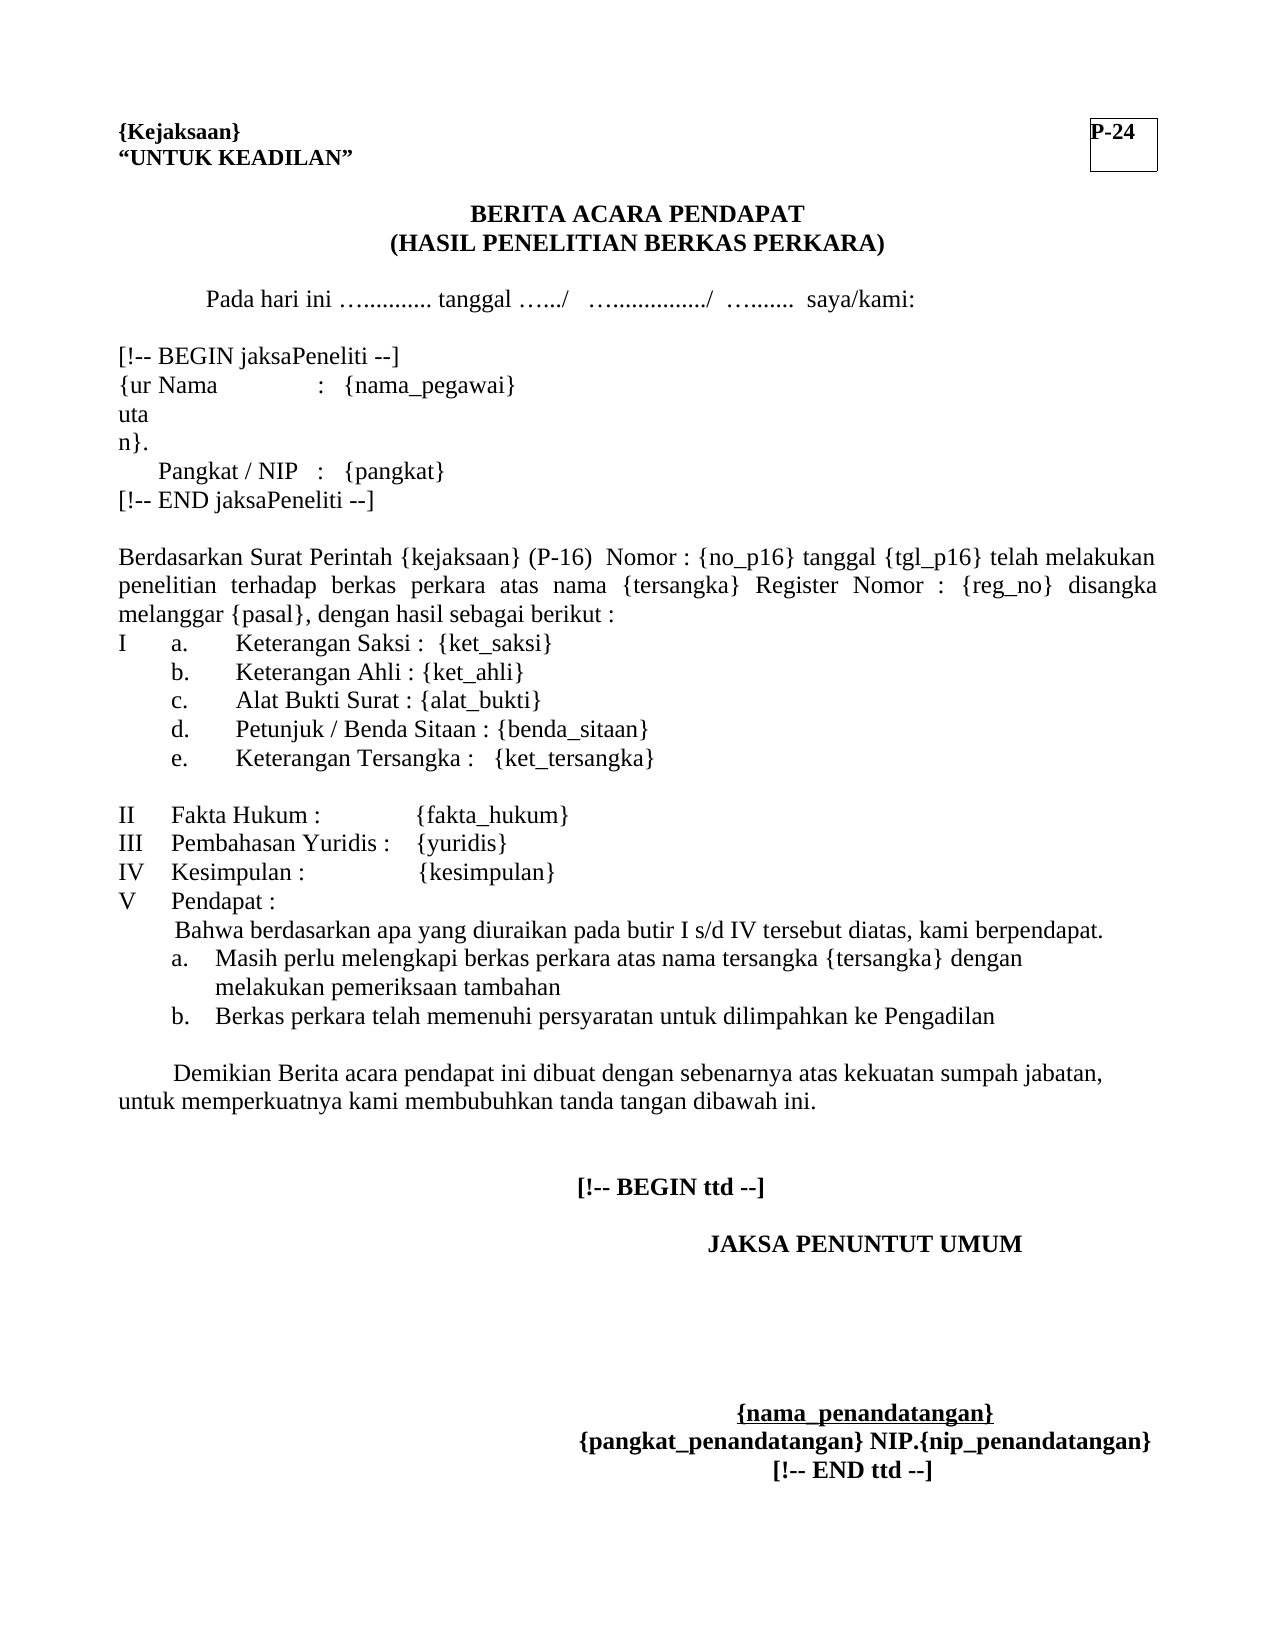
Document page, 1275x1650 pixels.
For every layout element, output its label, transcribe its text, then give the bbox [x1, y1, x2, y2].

table_cell Pembahasan Yuridis : {yuridis} [171, 829, 1152, 857]
table_header {nama_pegawai} [343, 370, 1124, 456]
table_cell Keterangan Ahli : {ket_ahli} [235, 657, 1147, 685]
table_cell V [118, 886, 171, 915]
table_cell [1152, 800, 1190, 828]
table_cell b. [171, 657, 235, 685]
table_cell [1152, 857, 1190, 886]
text [!-- BEGIN jaksaPeneliti --] [118, 341, 1157, 370]
table_cell Fakta Hukum : {fakta_hukum} [171, 800, 1152, 828]
table_header Masih perlu melengkapi berkas perkara atas nama tersangka {tersangka} dengan melakukan pemeriksaan tambahan [215, 944, 1085, 1001]
table_header [118, 1172, 577, 1512]
text (HASIL PENELITIAN BERKAS PERKARA) [118, 228, 1157, 256]
table_cell e. [171, 743, 235, 772]
table_cell II [118, 800, 171, 828]
text Bahwa berdasarkan apa yang diuraikan pada butir I s/d IV tersebut diatas, kami berpendapat. [118, 915, 1157, 943]
table_header I [118, 628, 171, 800]
table_header [171, 628, 1152, 800]
table_cell [118, 1001, 171, 1030]
table_cell [118, 456, 158, 485]
table_header a. [171, 628, 235, 657]
table_cell Pangkat / NIP : [158, 456, 343, 485]
table_cell b. [171, 1001, 215, 1030]
table_cell d. [171, 714, 235, 743]
table_header [!-- BEGIN ttd --] JAKSA PENUNTUT UMUM {nama_penandatangan} {pangkat_penandatangan} NIP.{nip_penandatangan} [!-- END ttd --] [577, 1172, 1153, 1512]
table_cell Alat Bukti Surat : {alat_bukti} [235, 685, 1147, 714]
table_header [1152, 628, 1190, 800]
text [!-- END jaksaPeneliti --] [118, 485, 1157, 514]
table_header {Kejaksaan} “UNTUK KEADILAN” [118, 118, 1090, 171]
table_cell IV [118, 857, 171, 886]
table_header {urutan}. [118, 370, 158, 456]
table_header [118, 944, 171, 1001]
table_cell Petunjuk / Benda Sitaan : {benda_sitaan} [235, 714, 1147, 743]
text BERITA ACARA PENDAPAT [118, 199, 1157, 228]
table_header P-24 [1091, 119, 1157, 171]
table_cell Kesimpulan : {kesimpulan} [171, 857, 1152, 886]
table_header Pada hari ini …........... tanggal ….../ ….............../ …....... saya/kami: [118, 284, 1157, 341]
table_cell [1152, 829, 1190, 857]
table_header a. [171, 944, 215, 1001]
table_cell Berkas perkara telah memenuhi persyaratan untuk dilimpahkan ke Pengadilan [215, 1001, 1085, 1030]
table_cell Keterangan Tersangka : {ket_tersangka} [235, 743, 1147, 772]
table_cell III [118, 829, 171, 857]
table_header Keterangan Saksi : {ket_saksi} [235, 628, 1147, 657]
table_header Nama : [158, 370, 343, 456]
text Demikian Berita acara pendapat ini dibuat dengan sebenarnya atas kekuatan sumpah jabatan, untuk memperkuatnya kami membubuhkan tanda tangan dibawah ini. [118, 1058, 1157, 1115]
table_cell {pangkat} [343, 456, 1124, 485]
table_cell Pendapat : [171, 886, 1152, 915]
table_cell c. [171, 685, 235, 714]
table_cell [1152, 886, 1190, 915]
text Berdasarkan Surat Perintah {kejaksaan} (P-16) Nomor : {no_p16} tanggal {tgl_p16} telah melakukan penelitian terhadap berkas perkara atas nama {tersangka} Register Nomor : {reg_no} disangka melanggar {pasal}, dengan hasil sebagai berikut : [118, 542, 1157, 628]
